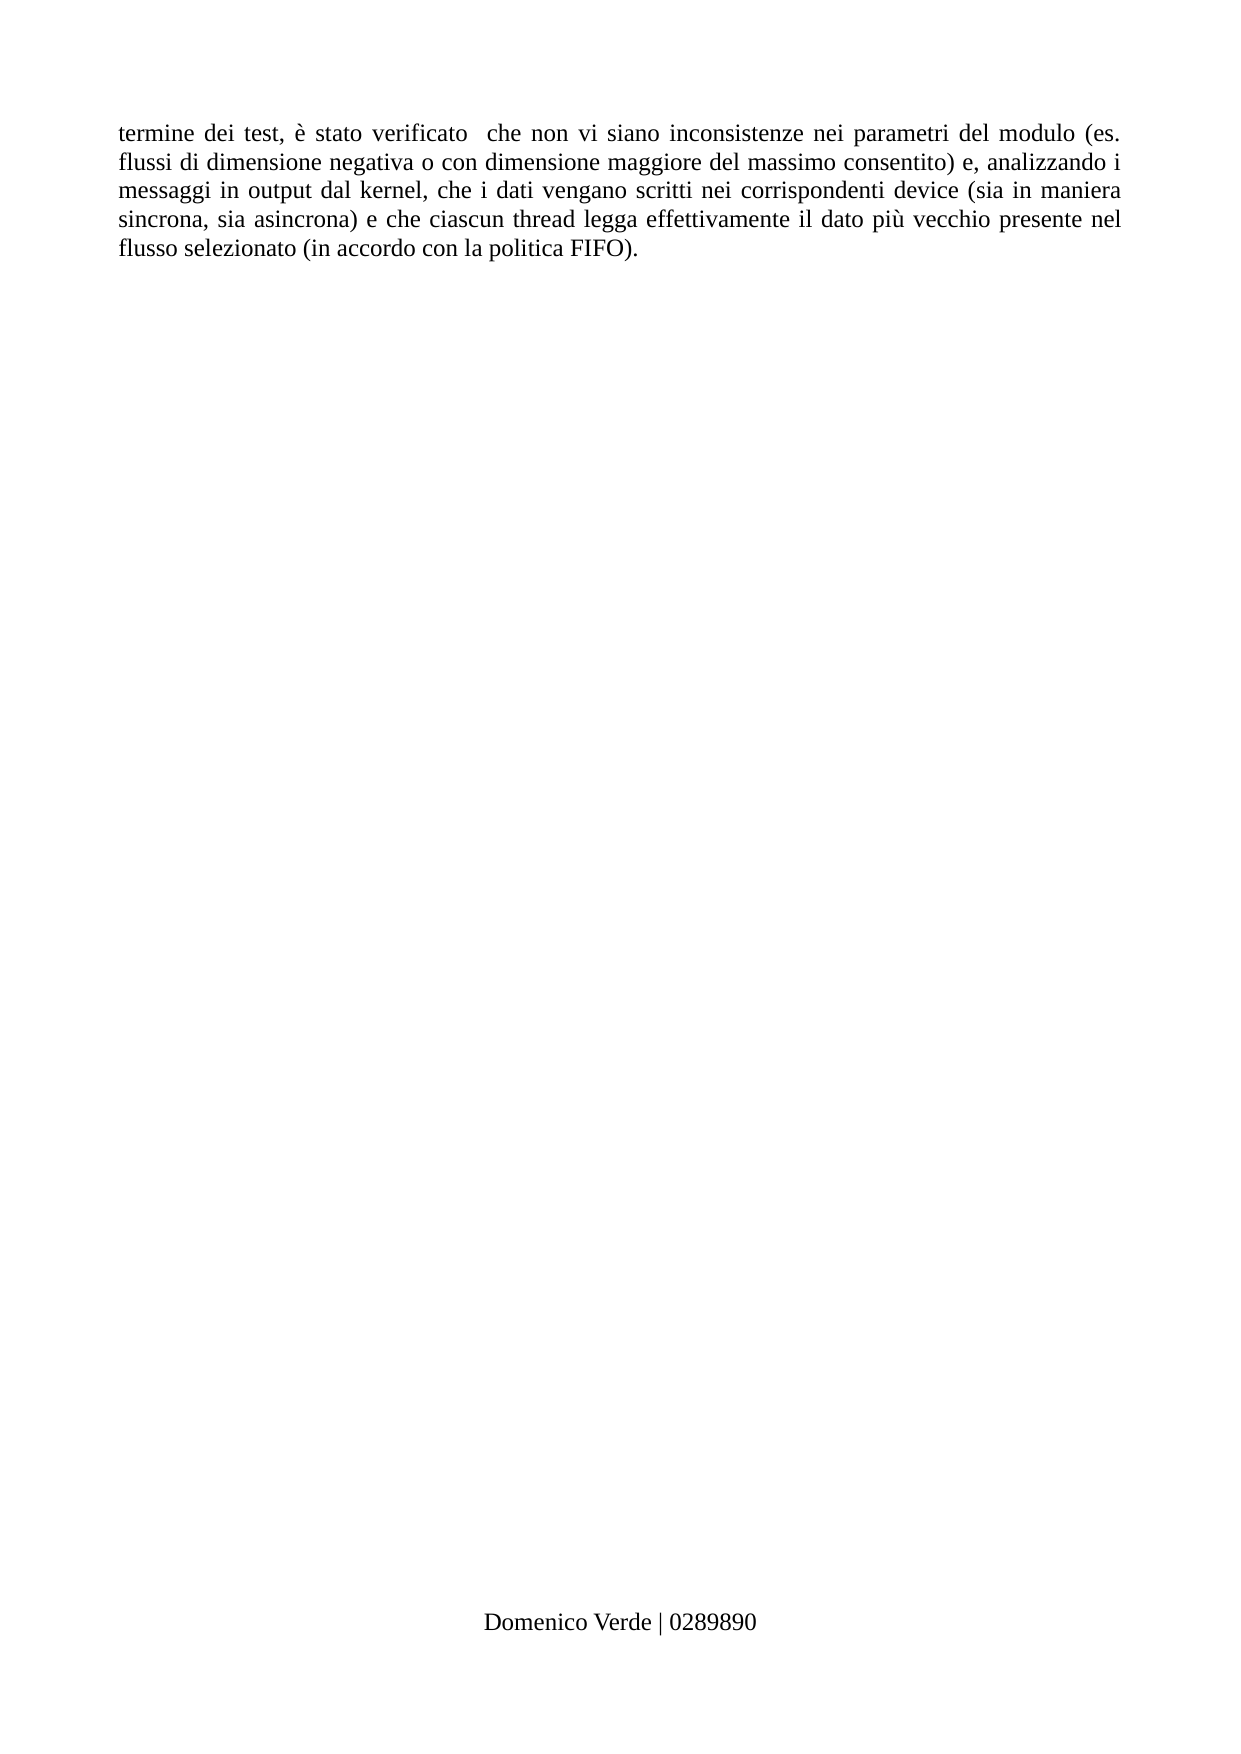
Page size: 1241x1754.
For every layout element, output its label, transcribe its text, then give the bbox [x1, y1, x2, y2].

text termine dei test, è stato verificato che non vi siano inconsistenze nei parametri del modulo (es. flussi di dimensione negativa o con dimensione maggiore del massimo consentito) e, analizzando i messaggi in output dal kernel, che i dati vengano scritti nei corrispondenti device (sia in maniera sincrona, sia asincrona) e che ciascun thread legga effettivamente il dato più vecchio presente nel flusso selezionato (in accordo con la politica FIFO). [118, 118, 1122, 262]
